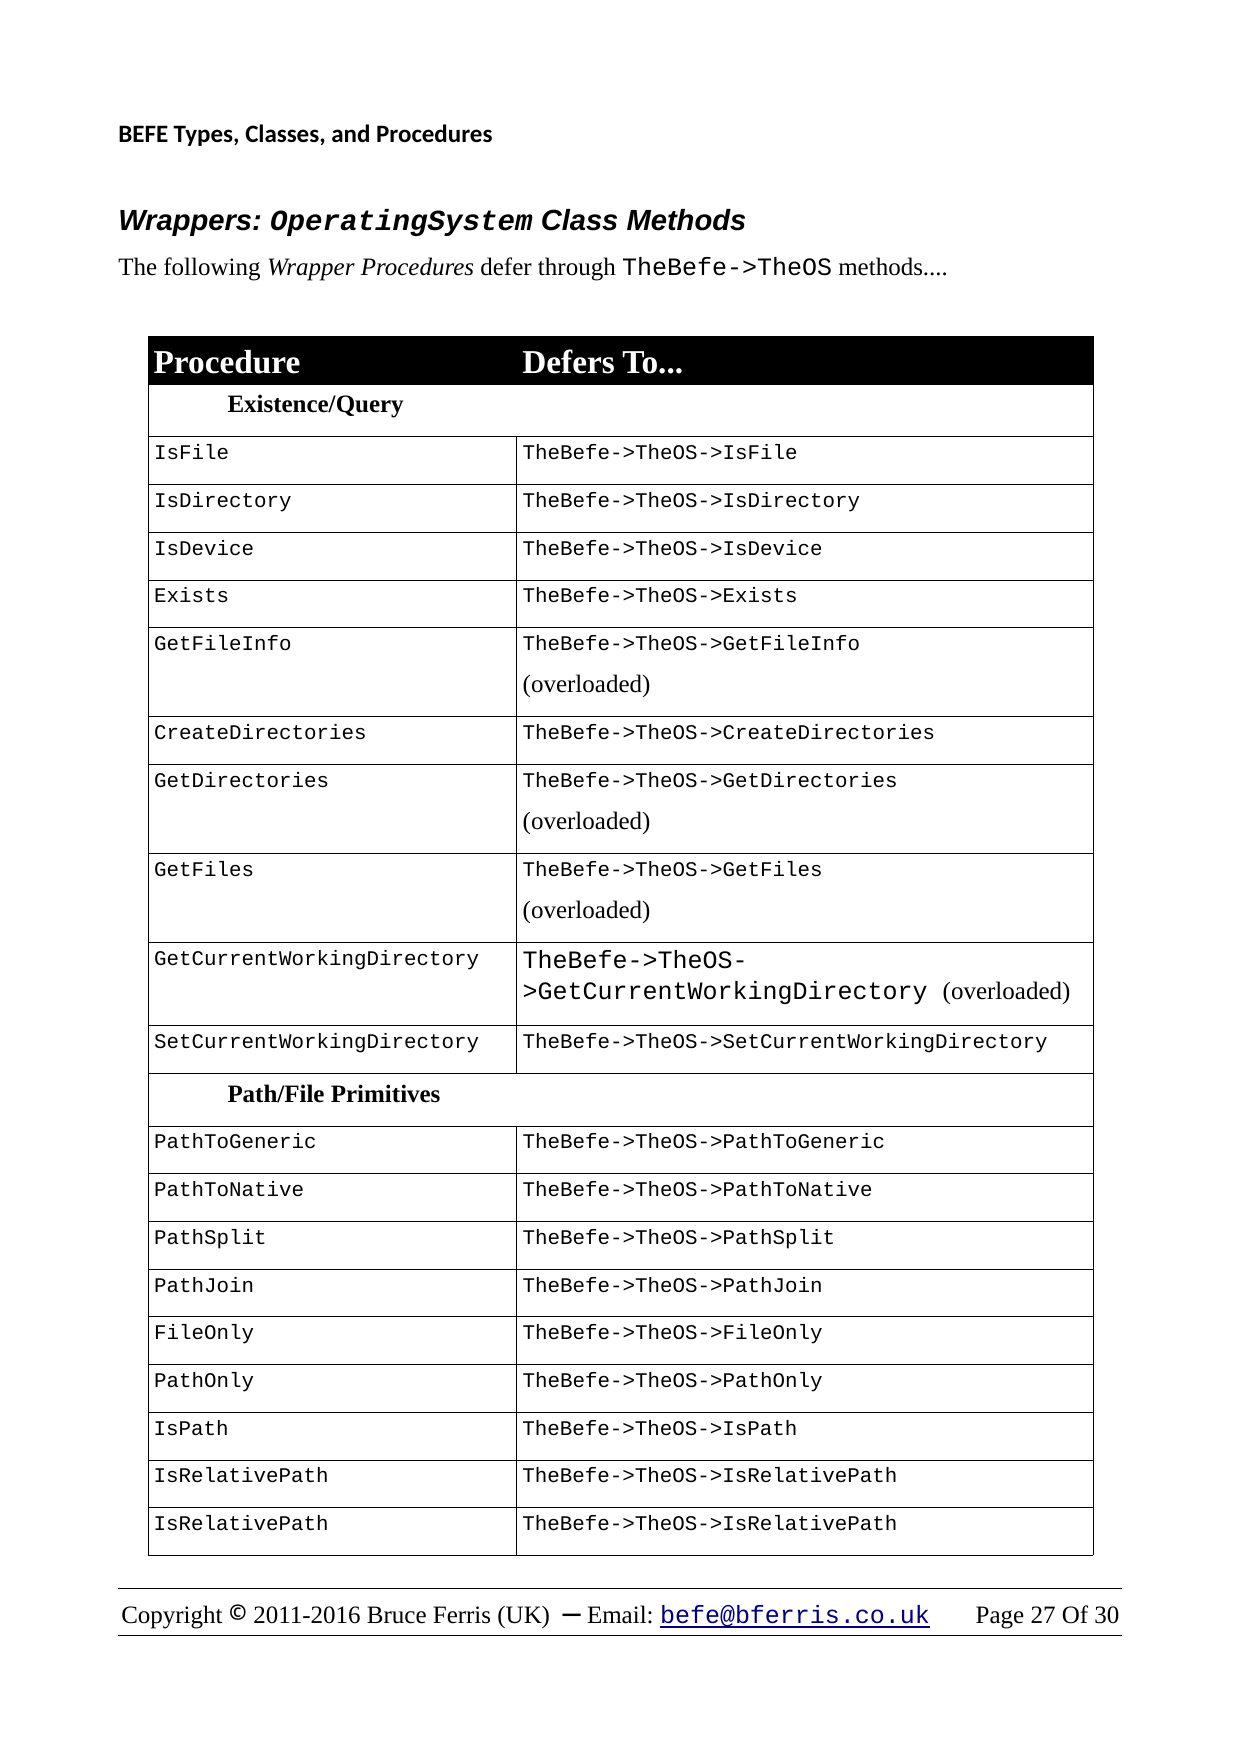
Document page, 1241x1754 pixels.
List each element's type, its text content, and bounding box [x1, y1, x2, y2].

table_cell GetFileInfo [149, 628, 516, 716]
table_cell PathSplit [149, 1222, 516, 1269]
table_cell IsDirectory [149, 485, 516, 532]
table_cell TheBefe->TheOS->SetCurrentWorkingDirectory [517, 1026, 1093, 1073]
table_cell TheBefe->TheOS->IsDevice [517, 533, 1093, 579]
table_cell TheBefe->TheOS->PathToNative [517, 1174, 1093, 1221]
table_cell PathOnly [149, 1365, 516, 1412]
table_cell TheBefe->TheOS->IsFile [517, 437, 1093, 484]
table_cell IsRelativePath [149, 1508, 516, 1555]
table_cell TheBefe->TheOS->GetFiles (overloaded) [517, 854, 1093, 942]
text The following Wrapper Procedures defer through TheBefe->TheOS methods.... [118, 252, 1122, 283]
table_cell SetCurrentWorkingDirectory [149, 1026, 516, 1073]
table_cell PathToNative [149, 1174, 516, 1221]
table_cell TheBefe->TheOS->GetCurrentWorkingDirectory (overloaded) [517, 943, 1093, 1025]
table_cell TheBefe->TheOS->IsPath [517, 1413, 1093, 1459]
table_cell PathToGeneric [149, 1127, 516, 1173]
table_cell TheBefe->TheOS->CreateDirectories [517, 717, 1093, 764]
table_cell TheBefe->TheOS->PathJoin [517, 1270, 1093, 1316]
table_cell IsPath [149, 1413, 516, 1459]
table_header Defers To... [517, 337, 1093, 384]
table_cell FileOnly [149, 1317, 516, 1364]
table_cell TheBefe->TheOS->PathOnly [517, 1365, 1093, 1412]
table_cell Path/File Primitives [149, 1074, 1093, 1126]
table_cell IsFile [149, 437, 516, 484]
table_cell Exists [149, 581, 516, 627]
table_cell TheBefe->TheOS->GetFileInfo (overloaded) [517, 628, 1093, 716]
table_cell IsDevice [149, 533, 516, 579]
table_cell TheBefe->TheOS->PathToGeneric [517, 1127, 1093, 1173]
subtitle Wrappers: OperatingSystem Class Methods [118, 203, 1122, 239]
table_cell TheBefe->TheOS->IsDirectory [517, 485, 1093, 532]
table_cell TheBefe->TheOS->IsRelativePath [517, 1508, 1093, 1555]
table_cell TheBefe->TheOS->GetDirectories (overloaded) [517, 765, 1093, 853]
table_cell GetDirectories [149, 765, 516, 853]
table_cell IsRelativePath [149, 1461, 516, 1507]
table_cell TheBefe->TheOS->Exists [517, 581, 1093, 627]
table_cell TheBefe->TheOS->PathSplit [517, 1222, 1093, 1269]
table_cell TheBefe->TheOS->IsRelativePath [517, 1461, 1093, 1507]
table_cell PathJoin [149, 1270, 516, 1316]
table_header Procedure [149, 337, 516, 384]
table_cell GetCurrentWorkingDirectory [149, 943, 516, 1025]
table_cell CreateDirectories [149, 717, 516, 764]
table_cell TheBefe->TheOS->FileOnly [517, 1317, 1093, 1364]
table_cell GetFiles [149, 854, 516, 942]
table_cell Existence/Query [149, 385, 1093, 436]
